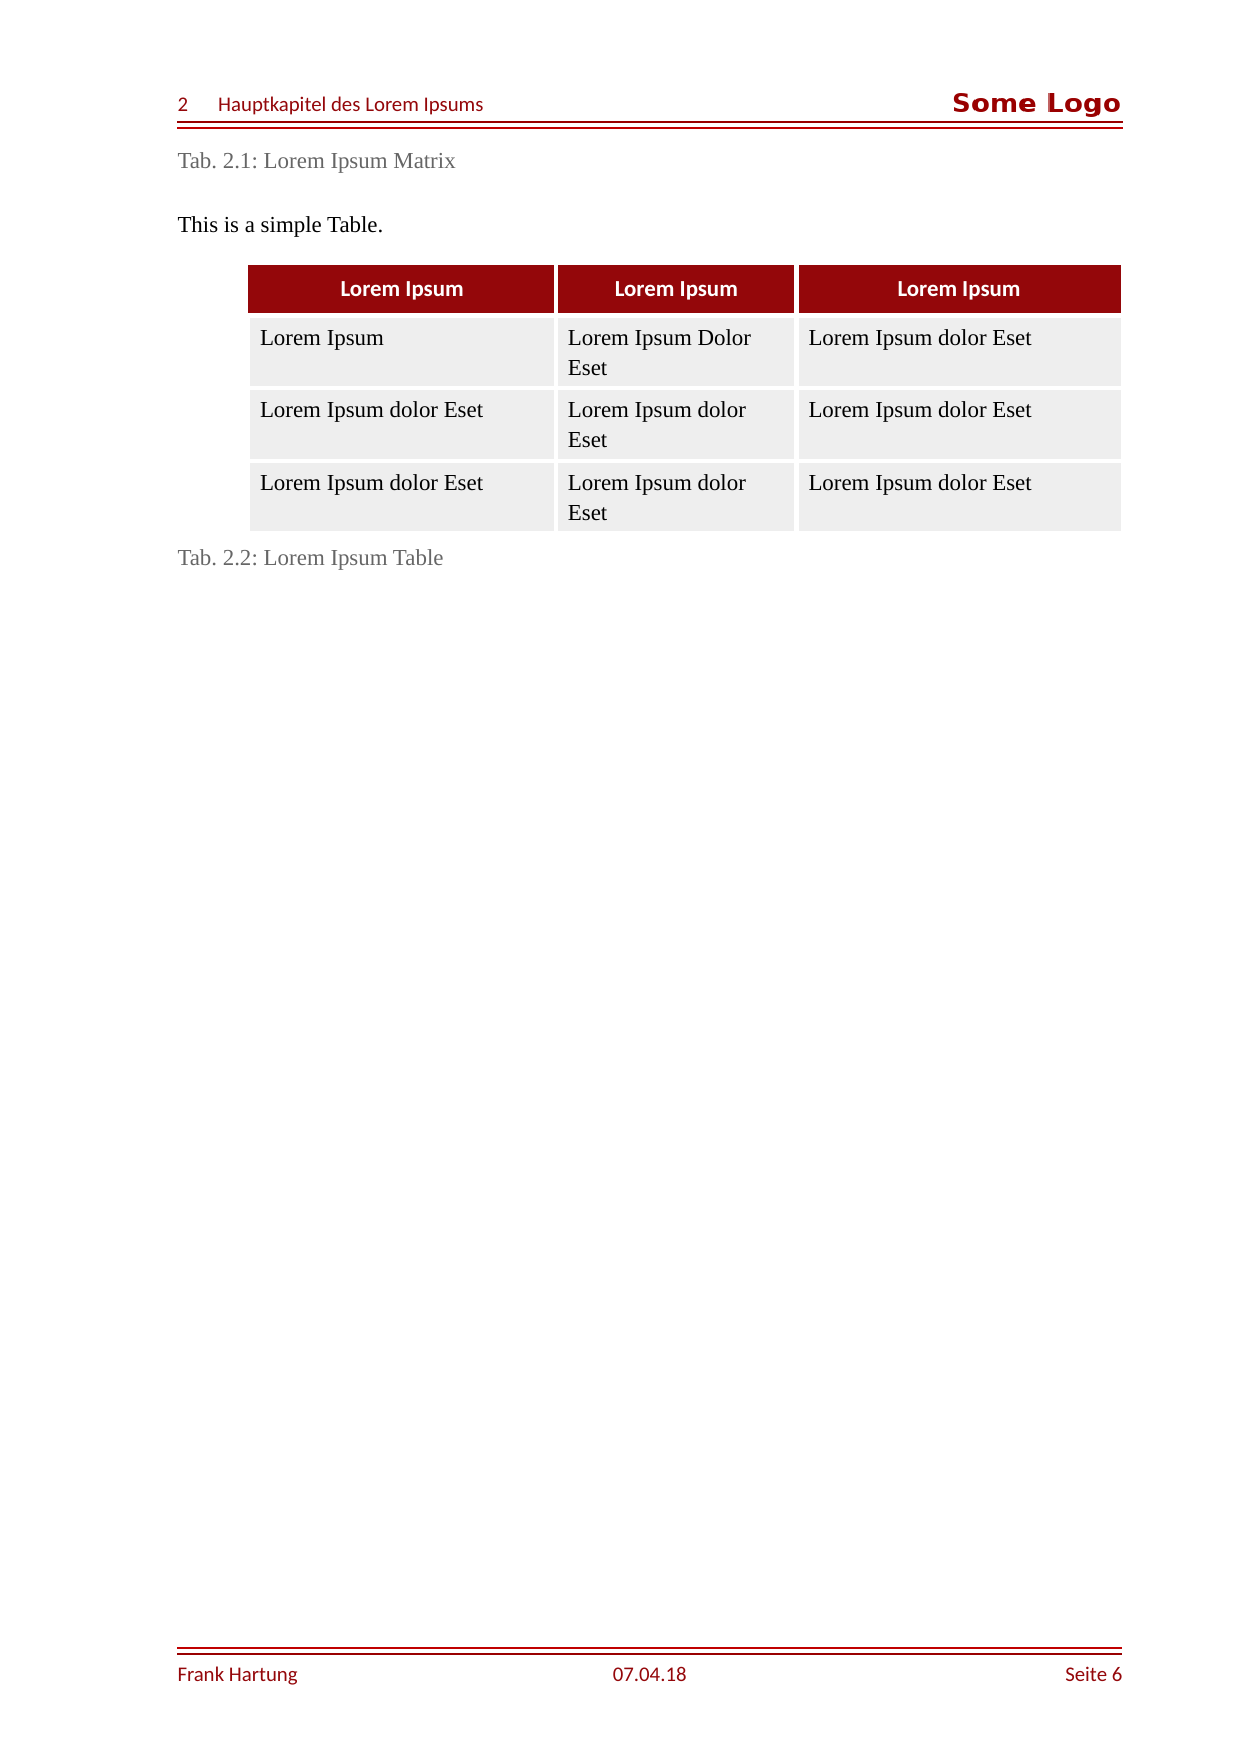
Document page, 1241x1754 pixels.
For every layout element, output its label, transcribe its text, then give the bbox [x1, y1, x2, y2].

table_cell Lorem Ipsum dolor Eset [250, 463, 554, 531]
text Tab. 2.2: Lorem Ipsum Table [177, 544, 1122, 570]
table_cell Lorem Ipsum dolor Eset [799, 463, 1121, 531]
table_cell Lorem Ipsum dolor Eset [799, 390, 1121, 459]
text Tab. 2.1: Lorem Ipsum Matrix [177, 148, 1122, 174]
text This is a simple Table. [177, 211, 1122, 237]
table_cell Lorem Ipsum dolor Eset [558, 463, 794, 531]
table_cell Lorem Ipsum dolor Eset [250, 390, 554, 459]
table_header Lorem Ipsum [558, 265, 794, 313]
table_cell Lorem Ipsum dolor Eset [558, 390, 794, 459]
table_header Lorem Ipsum [799, 265, 1121, 313]
table_cell Lorem Ipsum [250, 318, 554, 386]
table_cell Lorem Ipsum dolor Eset [799, 318, 1121, 386]
table_header Lorem Ipsum [248, 265, 554, 313]
picture [951, 89, 1123, 118]
table_cell Lorem Ipsum Dolor Eset [558, 318, 794, 386]
